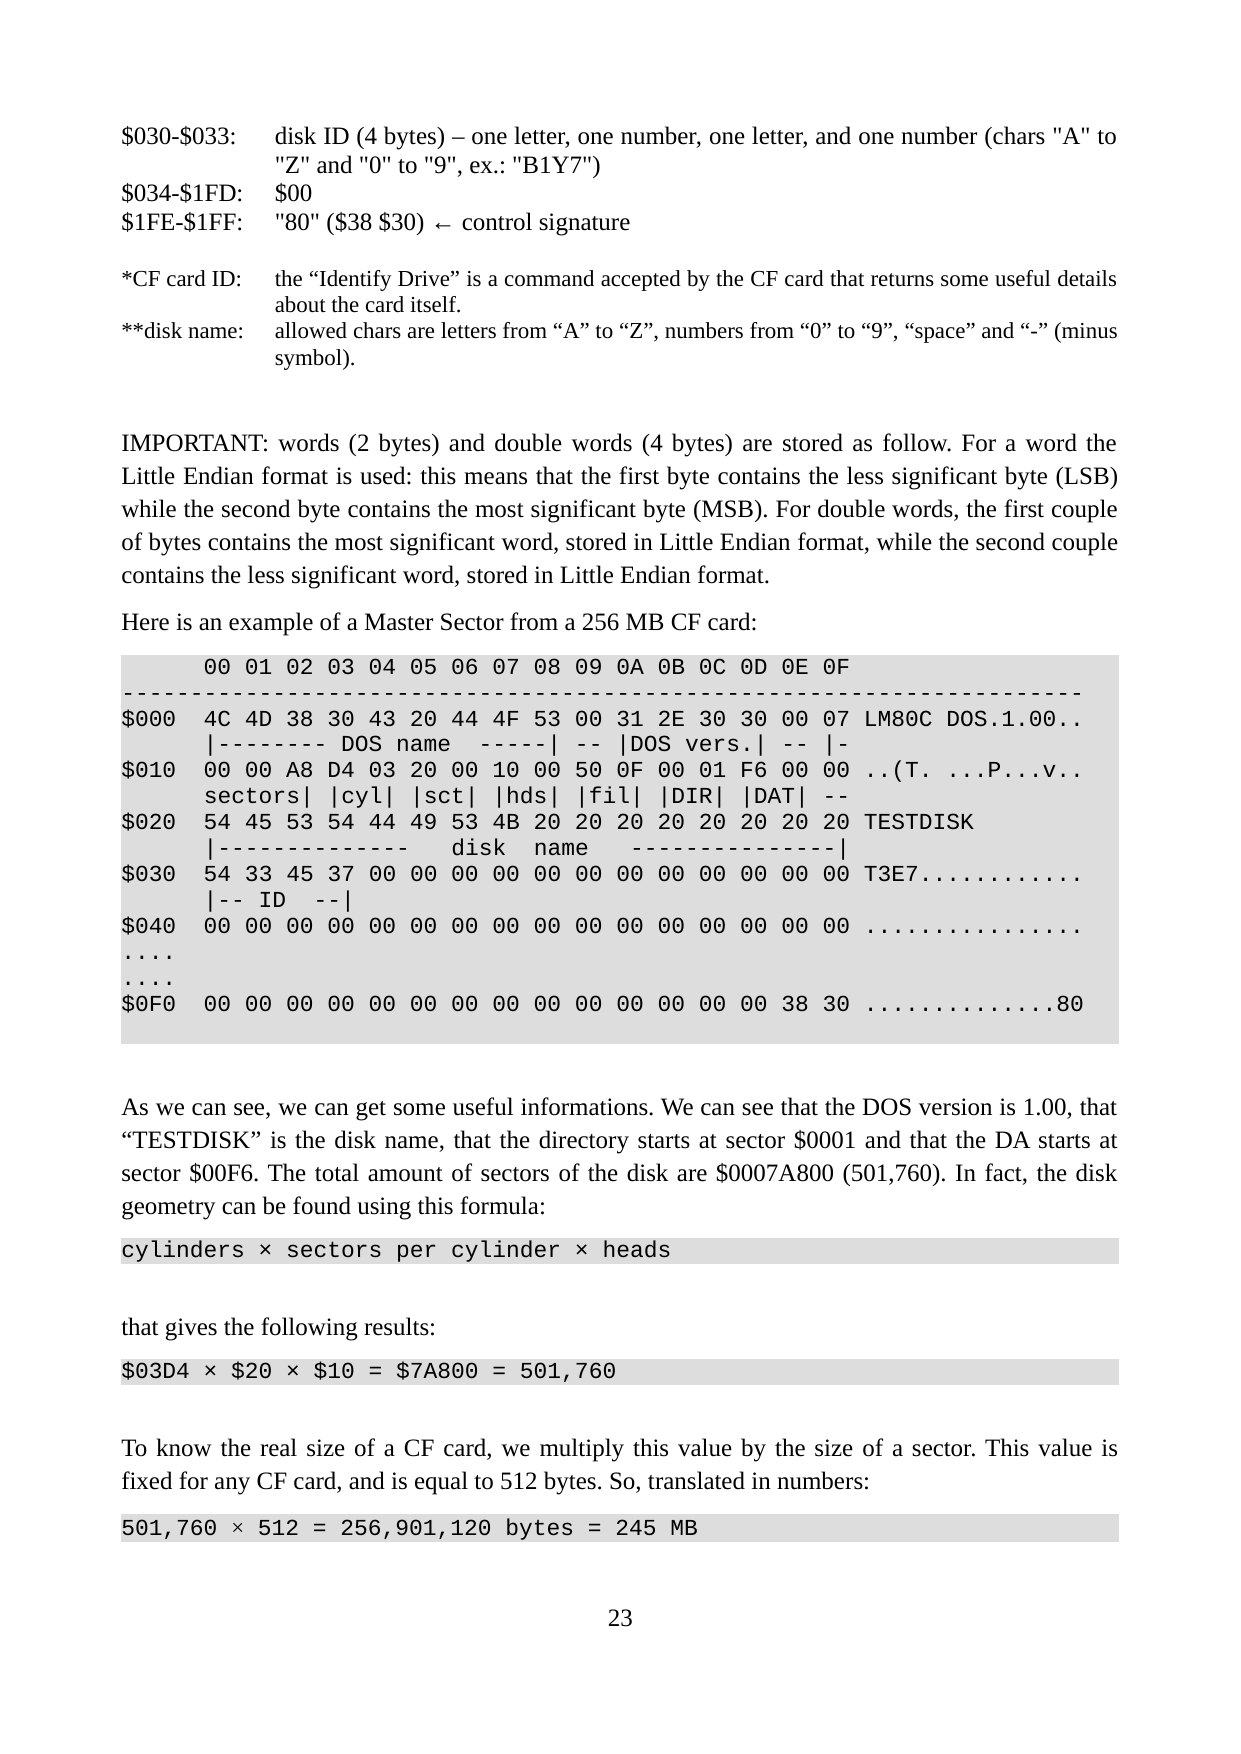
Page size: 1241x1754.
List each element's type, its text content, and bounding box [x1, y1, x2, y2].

text sectors| |cyl| |sct| |hds| |fil| |DIR| |DAT| -- [203, 785, 300, 811]
text IMPORTANT: words (2 bytes) and double words (4 bytes) are stored as follow. For a word the Little Endian format is used: this means that the first byte contains the less significant byte (LSB) while the second byte contains the most significant byte (MSB). For double words, the first couple of bytes contains the most significant word, stored in Little Endian format, while the second couple contains the less significant word, stored in Little Endian format. [121, 428, 1119, 588]
text 501,760 × 512 = 256,901,120 bytes = 245 MB [244, 1514, 1119, 1542]
text that gives the following results: [121, 1312, 1119, 1341]
text |-------------- disk name ---------------| [850, 837, 1119, 862]
text $034-$1FD: $00 [121, 178, 1119, 207]
text 00 01 02 03 04 05 06 07 08 09 0A 0B 0C 0D 0E 0F [850, 655, 1119, 681]
text .... [176, 940, 1119, 966]
text .... [176, 966, 1119, 992]
text $030 54 33 45 37 00 00 00 00 00 00 00 00 00 00 00 00 T3E7............ [121, 862, 1119, 888]
text $03D4 × $20 × $10 = $7A800 = 501,760 [121, 1359, 1119, 1385]
text **disk name: allowed chars are letters from “A” to “Z”, numbers from “0” to “9”, “space” and “-” (minus symbol). [121, 317, 1119, 370]
text $030-$033: disk ID (4 bytes) – one letter, one number, one letter, and one number (chars "A" to "Z" and "0" to "9", ex.: "B1Y7") [121, 121, 1119, 178]
text sectors| |cyl| |sct| |hds| |fil| |DIR| |DAT| -- [341, 785, 382, 811]
text |-------------- disk name ---------------| [451, 837, 589, 862]
text Here is an example of a Master Sector from a 256 MB CF card: [121, 607, 1119, 636]
text *CF card ID: the “Identify Drive” is a command accepted by the CF card that returns some useful details about the card itself. [121, 265, 1119, 317]
text |-------- DOS name -----| -- |DOS vers.| -- |- [850, 733, 1119, 759]
text sectors| |cyl| |sct| |hds| |fil| |DIR| |DAT| -- [850, 785, 1119, 811]
text |-- ID --| [121, 888, 1119, 914]
text As we can see, we can get some useful informations. We can see that the DOS version is 1.00, that “TESTDISK” is the disk name, that the directory starts at sector $0001 and that the DA starts at sector $00F6. The total amount of sectors of the disk are $0007A800 (501,760). In fact, the disk geometry can be found using this formula: [121, 1092, 1119, 1219]
text To know the real size of a CF card, we multiply this value by the size of a sector. This value is fixed for any CF card, and is equal to 512 bytes. So, translated in numbers: [121, 1433, 1119, 1495]
text $1FE-$1FF: "80" ($38 $30) ← control signature [121, 207, 1119, 236]
text cylinders × sectors per cylinder × heads [671, 1238, 1119, 1264]
